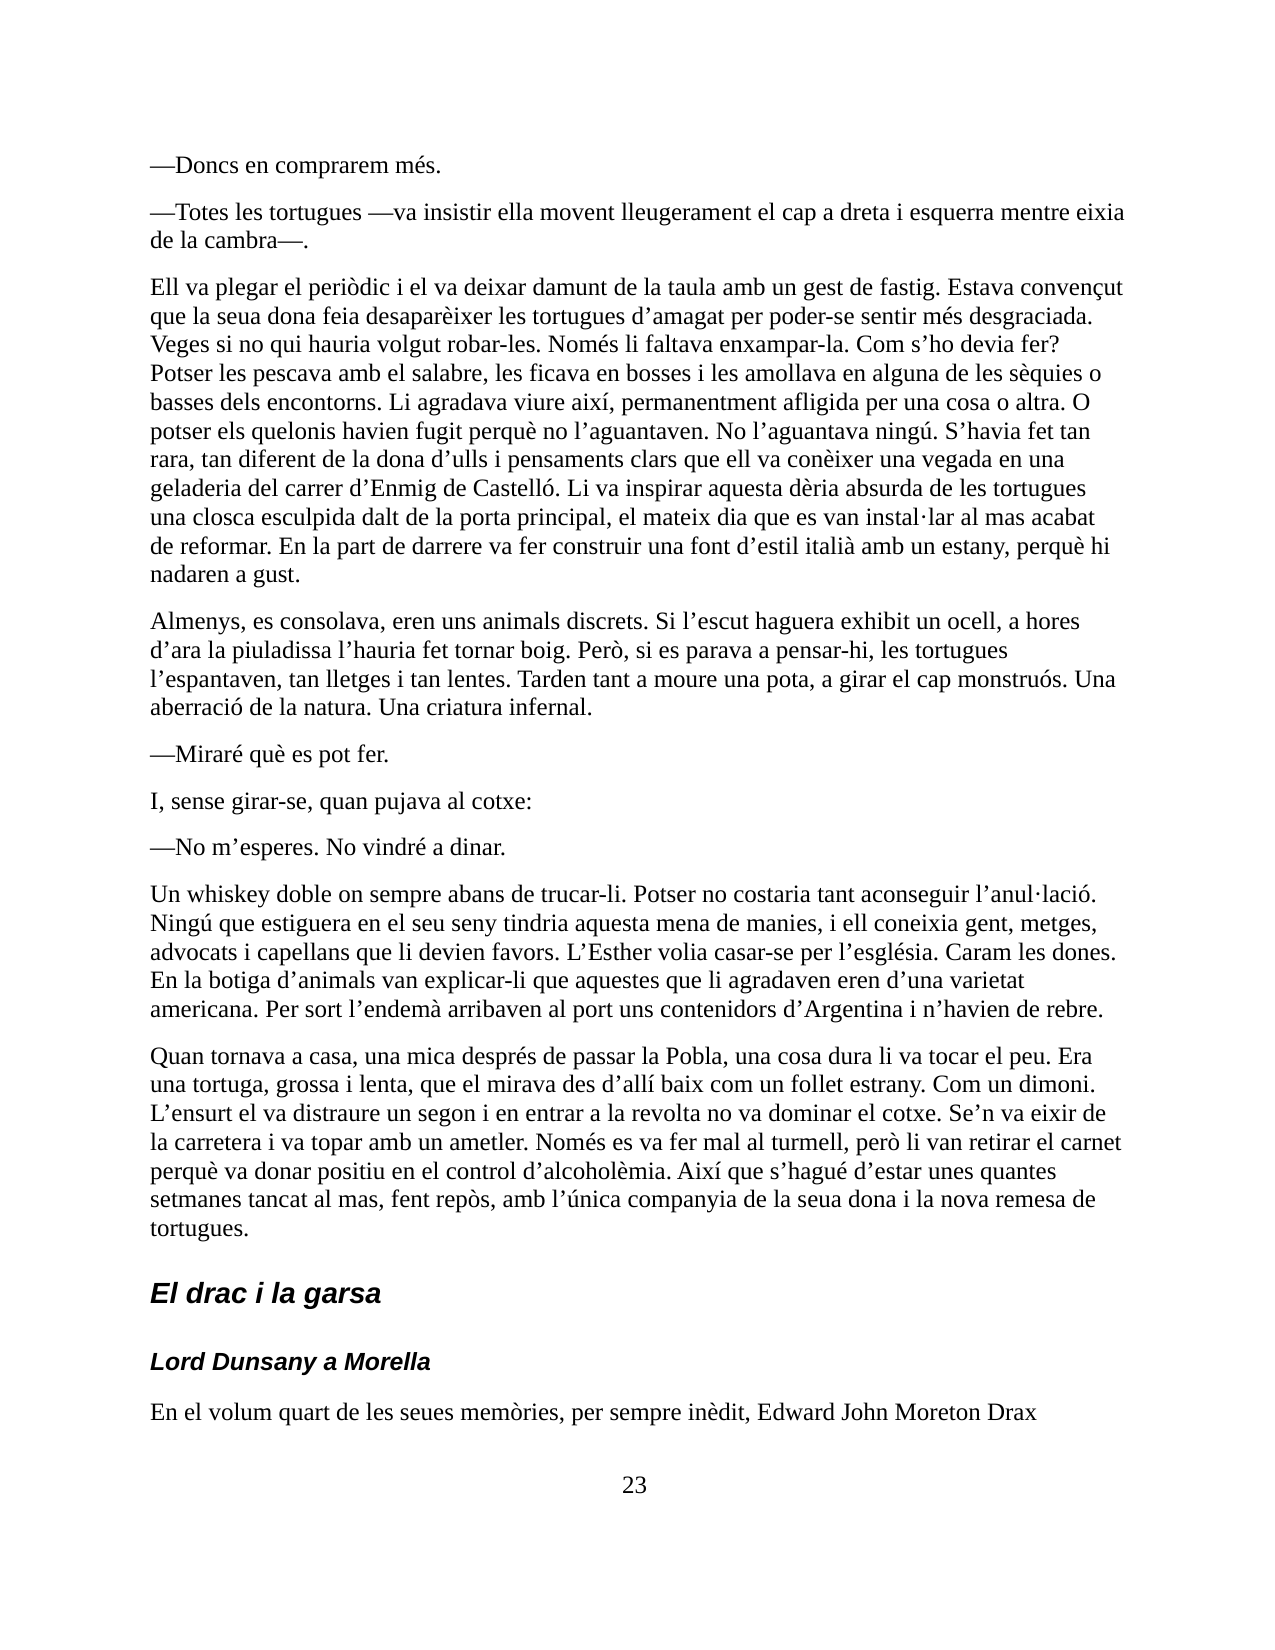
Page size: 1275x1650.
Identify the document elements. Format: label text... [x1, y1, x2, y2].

text —No m’esperes. No vindré a dinar. [150, 832, 1125, 861]
text I, sense girar-se, quan pujava al cotxe: [150, 786, 1125, 814]
text En el volum quart de les seues memòries, per sempre inèdit, Edward John Moreton Drax [150, 1397, 1125, 1426]
text Un whiskey doble on sempre abans de trucar-li. Potser no costaria tant aconseguir l’anul·lació. Ningú que estiguera en el seu seny tindria aquesta mena de manies, i ell coneixia gent, metges, advocats i capellans que li devien favors. L’Esther volia casar-se per l’església. Caram les dones. En la botiga d’animals van explicar-li que aquestes que li agradaven eren d’una varietat americana. Per sort l’endemà arribaven al port uns contenidors d’Argentina i n’havien de rebre. [150, 879, 1125, 1023]
text —Totes les tortugues —va insistir ella movent lleugerament el cap a dreta i esquerra mentre eixia de la cambra—. [150, 197, 1125, 254]
text Ell va plegar el periòdic i el va deixar damunt de la taula amb un gest de fastig. Estava convençut que la seua dona feia desaparèixer les tortugues d’amagat per poder-se sentir més desgraciada. Veges si no qui hauria volgut robar-les. Només li faltava enxampar-la. Com s’ho devia fer? Potser les pescava amb el salabre, les ficava en bosses i les amollava en alguna de les sèquies o basses dels encontorns. Li agradava viure així, permanentment afligida per una cosa o altra. O potser els quelonis havien fugit perquè no l’aguantaven. No l’aguantava ningú. S’havia fet tan rara, tan diferent de la dona d’ulls i pensaments clars que ell va conèixer una vegada en una geladeria del carrer d’Enmig de Castelló. Li va inspirar aquesta dèria absurda de les tortugues una closca esculpida dalt de la porta principal, el mateix dia que es van instal·lar al mas acabat de reformar. En la part de darrere va fer construir una font d’estil italià amb un estany, perquè hi nadaren a gust. [150, 272, 1125, 588]
subtitle Lord Dunsany a Morella [150, 1347, 1125, 1376]
subtitle El drac i la garsa [150, 1276, 1125, 1309]
text —Doncs en comprarem més. [150, 150, 1125, 179]
text Almenys, es consolava, eren uns animals discrets. Si l’escut haguera exhibit un ocell, a hores d’ara la piuladissa l’hauria fet tornar boig. Però, si es parava a pensar-hi, les tortugues l’espantaven, tan lletges i tan lentes. Tarden tant a moure una pota, a girar el cap monstruós. Una aberració de la natura. Una criatura infernal. [150, 606, 1125, 721]
text —Miraré què es pot fer. [150, 739, 1125, 768]
text Quan tornava a casa, una mica després de passar la Pobla, una cosa dura li va tocar el peu. Era una tortuga, grossa i lenta, que el mirava des d’allí baix com un follet estrany. Com un dimoni. L’ensurt el va distraure un segon i en entrar a la revolta no va dominar el cotxe. Se’n va eixir de la carretera i va topar amb un ametler. Només es va fer mal al turmell, però li van retirar el carnet perquè va donar positiu en el control d’alcoholèmia. Així que s’hagué d’estar unes quantes setmanes tancat al mas, fent repòs, amb l’única companyia de la seua dona i la nova remesa de tortugues. [150, 1041, 1125, 1242]
